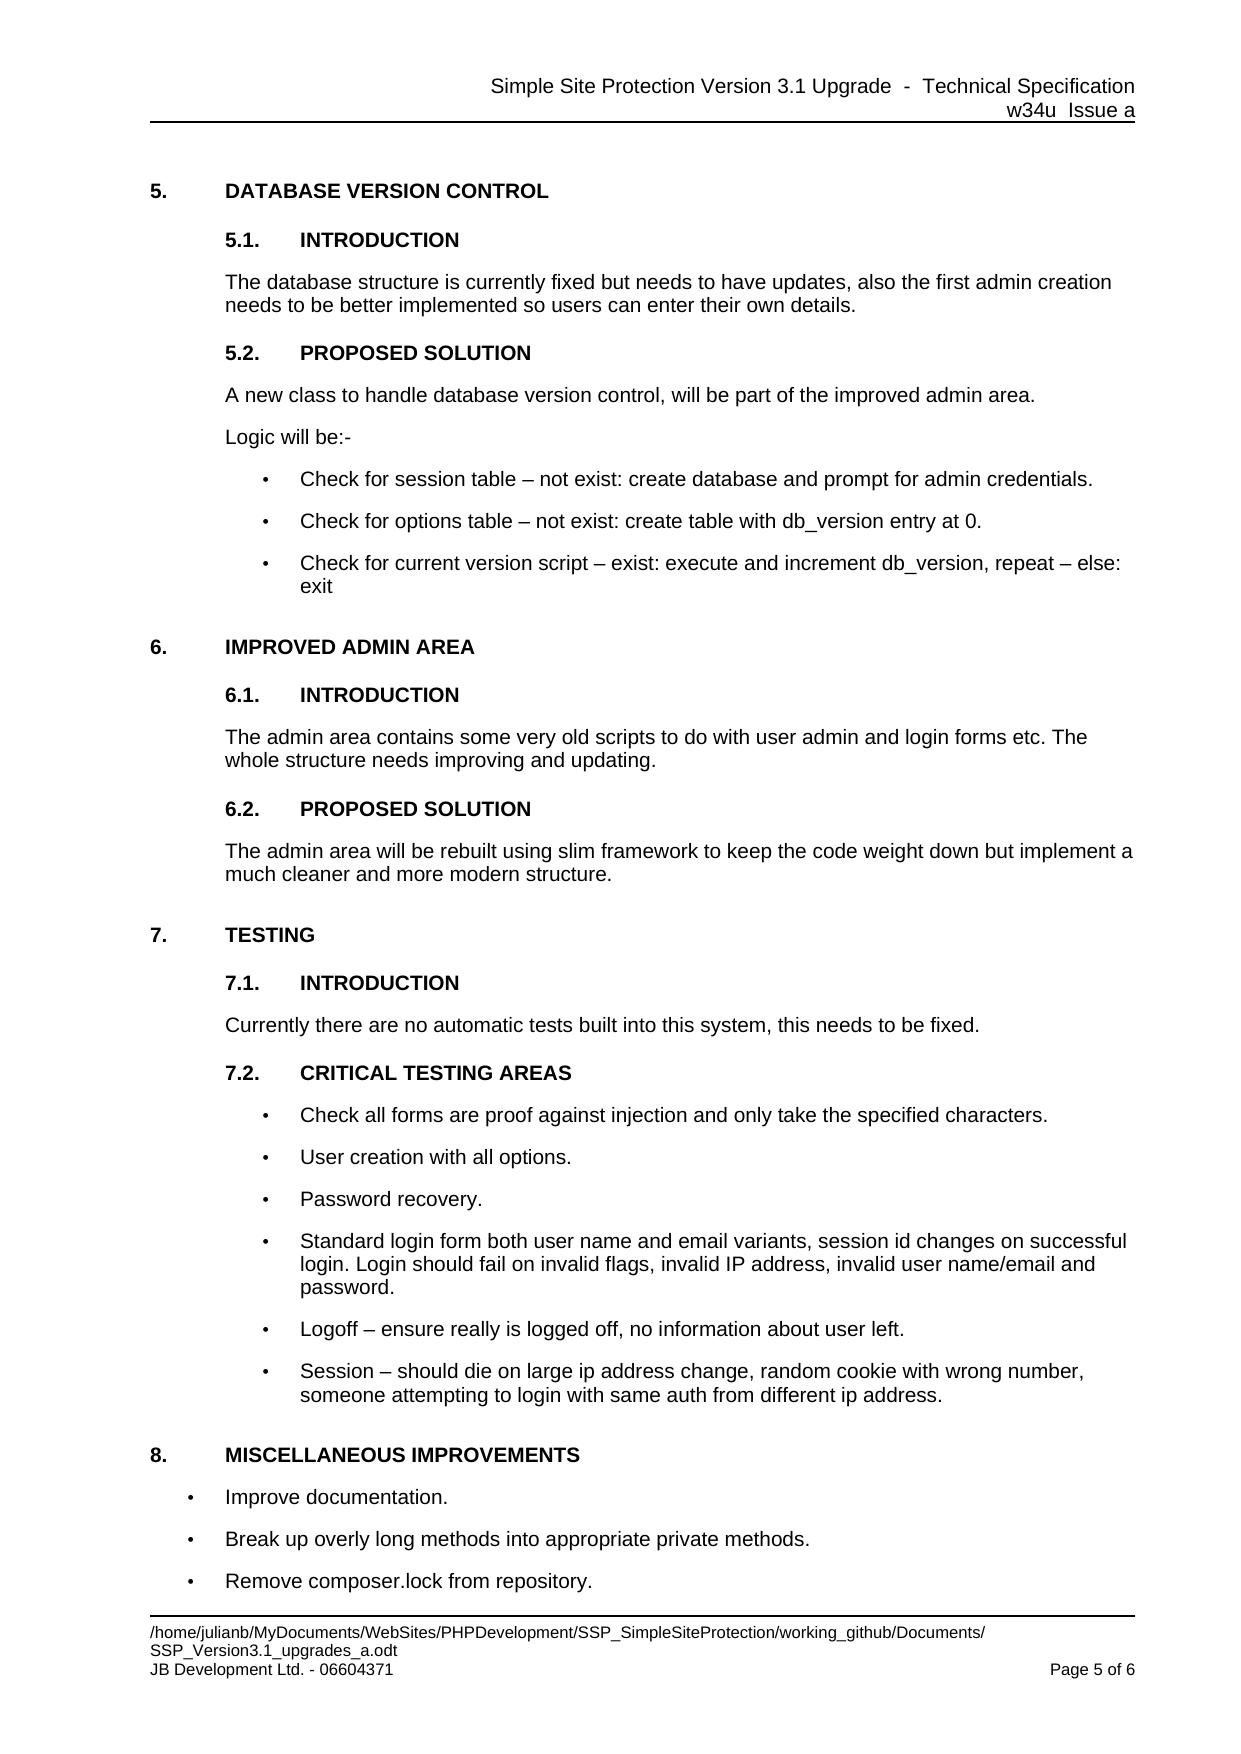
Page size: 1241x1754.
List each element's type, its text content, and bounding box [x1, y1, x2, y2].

list Check all forms are proof against injection and only take the specified characters. [262, 1103, 1135, 1127]
list Check for session table – not exist: create database and prompt for admin credentials. [262, 468, 1135, 491]
subtitle Database Version Control [150, 180, 1135, 203]
subtitle Proposed solution [225, 797, 1135, 820]
list Logoff – ensure really is logged off, no information about user left. [262, 1318, 1135, 1341]
list Password recovery. [262, 1187, 1135, 1211]
text Logic will be:- [225, 426, 1135, 449]
subtitle Introduction [225, 228, 1135, 251]
list Check for options table – not exist: create table with db_version entry at 0. [262, 509, 1135, 533]
subtitle Introduction [225, 971, 1135, 994]
text The database structure is currently fixed but needs to have updates, also the first admin creation needs to be better implemented so users can enter their own details. [225, 270, 1135, 317]
list Improve documentation. [187, 1486, 1135, 1509]
subtitle Proposed Solution [225, 342, 1135, 365]
list Remove composer.lock from repository. [187, 1570, 1135, 1593]
text The admin area will be rebuilt using slim framework to keep the code weight down but implement a much cleaner and more modern structure. [225, 839, 1135, 886]
list Check for current version script – exist: execute and increment db_version, repeat – else: exit [262, 552, 1135, 598]
list Session – should die on large ip address change, random cookie with wrong number, someone attempting to login with same auth from different ip address. [262, 1360, 1135, 1406]
text Currently there are no automatic tests built into this system, this needs to be fixed. [225, 1013, 1135, 1037]
subtitle Introduction [225, 684, 1135, 707]
text A new class to handle database version control, will be part of the improved admin area. [225, 384, 1135, 407]
list Standard login form both user name and email variants, session id changes on successful login. Login should fail on invalid flags, invalid IP address, invalid user name/email and password. [262, 1229, 1135, 1299]
text The admin area contains some very old scripts to do with user admin and login forms etc. The whole structure needs improving and updating. [225, 726, 1135, 772]
list User creation with all options. [262, 1146, 1135, 1169]
subtitle Critical testing areas [225, 1062, 1135, 1085]
subtitle Testing [150, 923, 1135, 946]
subtitle Improved admin Area [150, 636, 1135, 659]
subtitle Miscellaneous Improvements [150, 1444, 1135, 1467]
list Break up overly long methods into appropriate private methods. [187, 1528, 1135, 1551]
